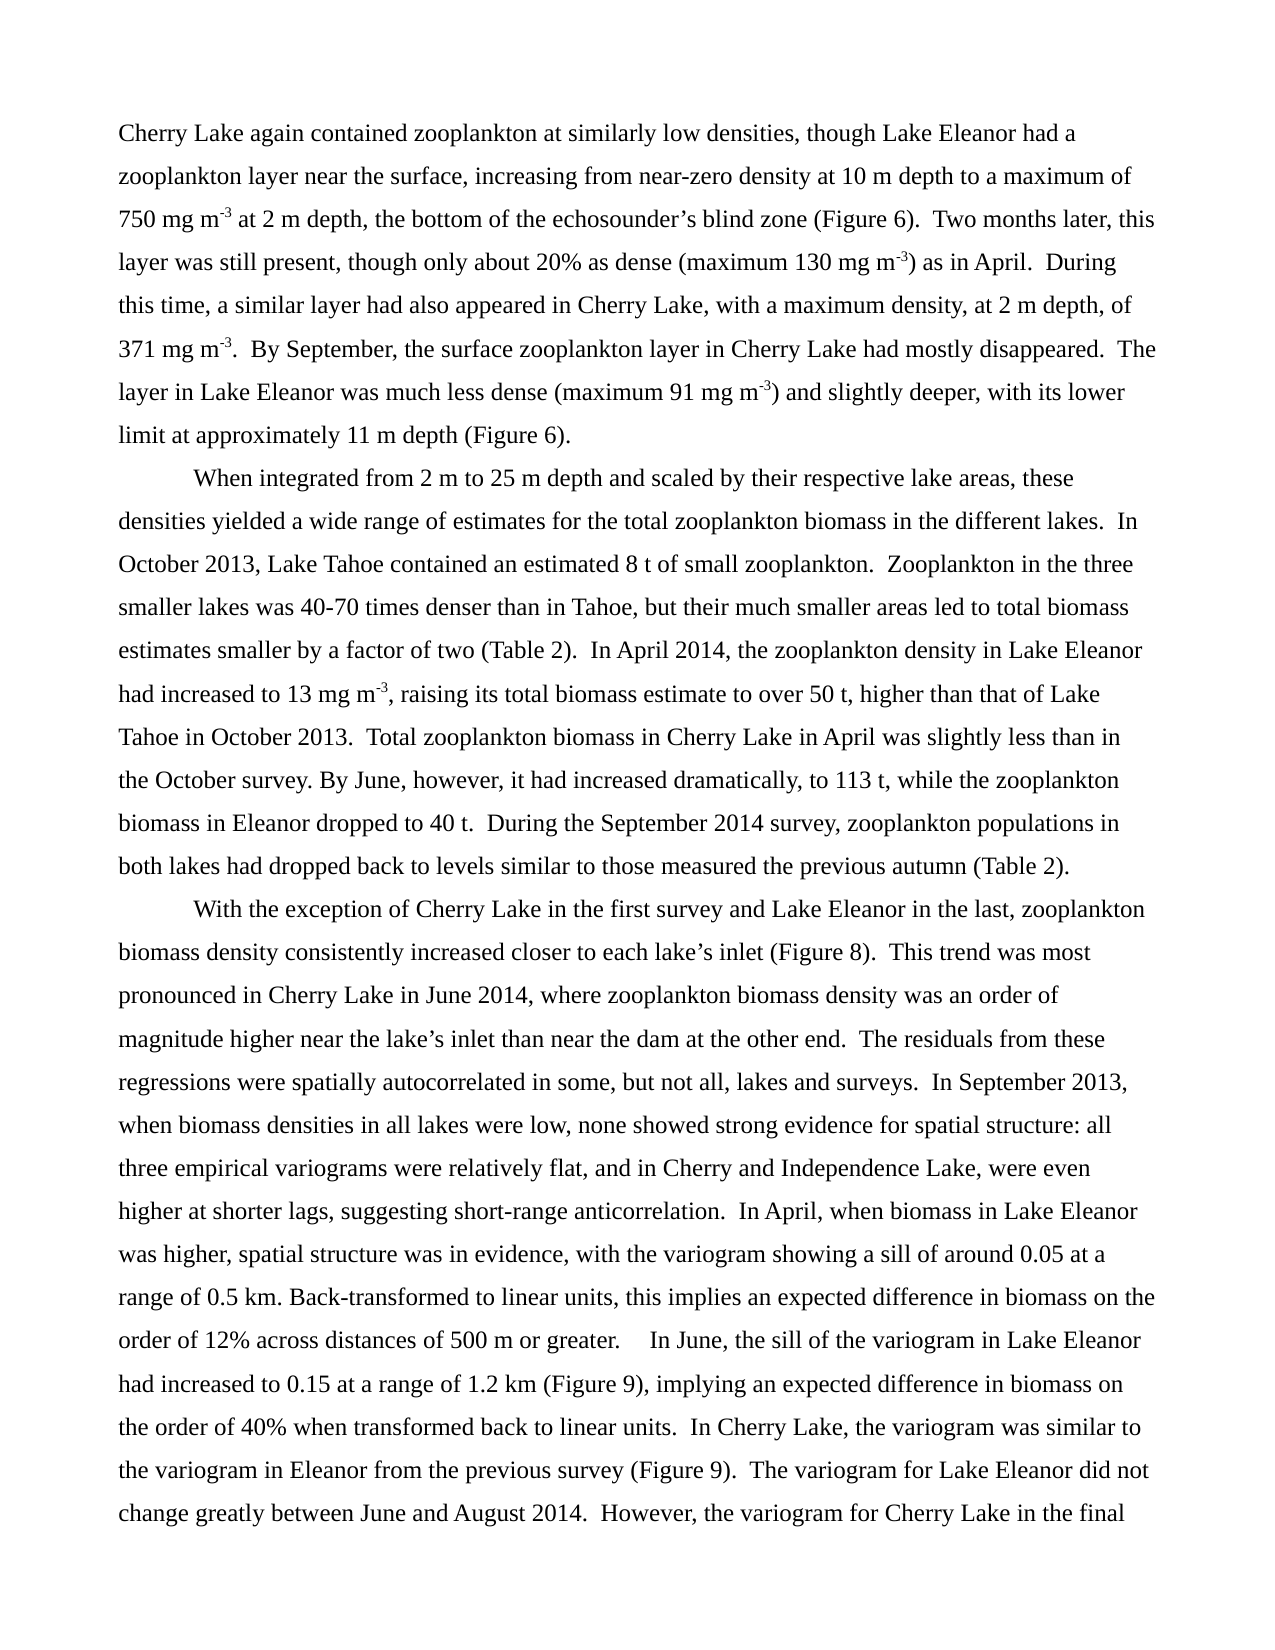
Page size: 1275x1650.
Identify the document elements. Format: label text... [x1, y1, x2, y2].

text When integrated from 2 m to 25 m depth and scaled by their respective lake areas, these densities yielded a wide range of estimates for the total zooplankton biomass in the different lakes. In October 2013, Lake Tahoe contained an estimated 8 t of small zooplankton. Zooplankton in the three smaller lakes was 40-70 times denser than in Tahoe, but their much smaller areas led to total biomass estimates smaller by a factor of two (Table 2). In April 2014, the zooplankton density in Lake Eleanor had increased to 13 mg m-3, raising its total biomass estimate to over 50 t, higher than that of Lake Tahoe in October 2013. Total zooplankton biomass in Cherry Lake in April was slightly less than in the October survey. By June, however, it had increased dramatically, to 113 t, while the zooplankton biomass in Eleanor dropped to 40 t. During the September 2014 survey, zooplankton populations in both lakes had dropped back to levels similar to those measured the previous autumn (Table 2). [118, 463, 1157, 880]
text Cherry Lake again contained zooplankton at similarly low densities, though Lake Eleanor had a zooplankton layer near the surface, increasing from near-zero density at 10 m depth to a maximum of 750 mg m-3 at 2 m depth, the bottom of the echosounder’s blind zone (Figure 6). Two months later, this layer was still present, though only about 20% as dense (maximum 130 mg m-3) as in April. During this time, a similar layer had also appeared in Cherry Lake, with a maximum density, at 2 m depth, of 371 mg m-3. By September, the surface zooplankton layer in Cherry Lake had mostly disappeared. The layer in Lake Eleanor was much less dense (maximum 91 mg m-3) and slightly deeper, with its lower limit at approximately 11 m depth (Figure 6). [118, 118, 1157, 449]
text With the exception of Cherry Lake in the first survey and Lake Eleanor in the last, zooplankton biomass density consistently increased closer to each lake’s inlet (Figure 8). This trend was most pronounced in Cherry Lake in June 2014, where zooplankton biomass density was an order of magnitude higher near the lake’s inlet than near the dam at the other end. The residuals from these regressions were spatially autocorrelated in some, but not all, lakes and surveys. In September 2013, when biomass densities in all lakes were low, none showed strong evidence for spatial structure: all three empirical variograms were relatively flat, and in Cherry and Independence Lake, were even higher at shorter lags, suggesting short-range anticorrelation. In April, when biomass in Lake Eleanor was higher, spatial structure was in evidence, with the variogram showing a sill of around 0.05 at a range of 0.5 km. Back-transformed to linear units, this implies an expected difference in biomass on the order of 12% across distances of 500 m or greater. In June, the sill of the variogram in Lake Eleanor had increased to 0.15 at a range of 1.2 km (Figure 9), implying an expected difference in biomass on the order of 40% when transformed back to linear units. In Cherry Lake, the variogram was similar to the variogram in Eleanor from the previous survey (Figure 9). The variogram for Lake Eleanor did not change greatly between June and August 2014. However, the variogram for Cherry Lake in the final [118, 894, 1157, 1527]
